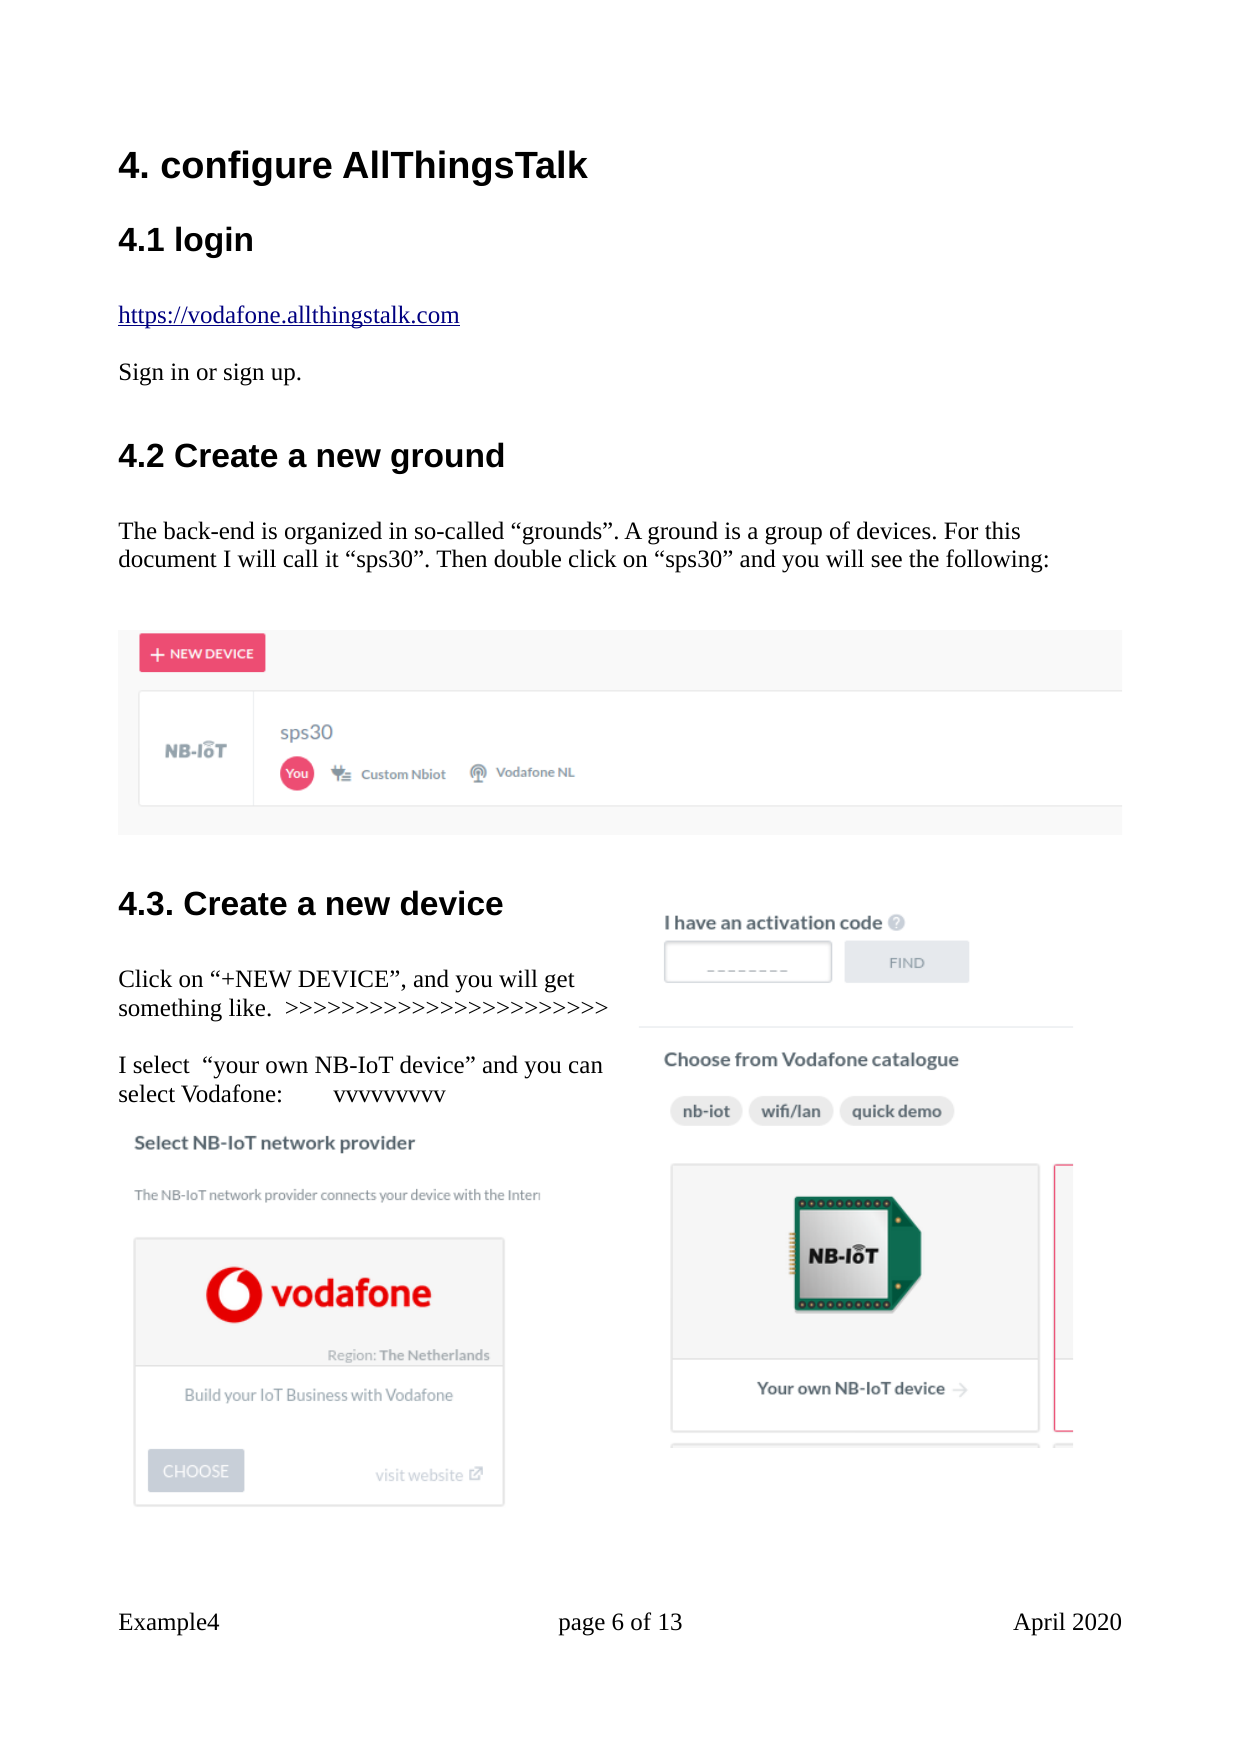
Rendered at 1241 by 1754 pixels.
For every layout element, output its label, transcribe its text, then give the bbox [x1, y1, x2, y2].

subtitle 4.2 Create a new ground [118, 436, 1122, 474]
text document I will call it “sps30”. Then double click on “sps30” and you will see the following: [118, 544, 1122, 573]
text Sign in or sign up. [118, 357, 1122, 386]
subtitle 4.1 login [118, 220, 1122, 259]
picture [117, 1125, 540, 1544]
text The back-end is organized in so-called “grounds”. A ground is a group of devices. For this [118, 516, 1122, 544]
subtitle 4. configure AllThingsTalk [118, 143, 1122, 187]
text I select “your own NB-IoT device” and you can select Vodafone: vvvvvvvvv [118, 1050, 638, 1108]
picture [118, 630, 1123, 835]
text https://vodafone.allthingstalk.com [118, 300, 1122, 329]
picture [638, 892, 1074, 1448]
text [1074, 964, 1122, 1022]
subtitle 4.3. Create a new device [118, 884, 1122, 923]
text Click on “+NEW DEVICE”, and you will get something like. >>>>>>>>>>>>>>>>>>>>>>> [118, 964, 638, 1022]
text [1074, 1050, 1122, 1108]
